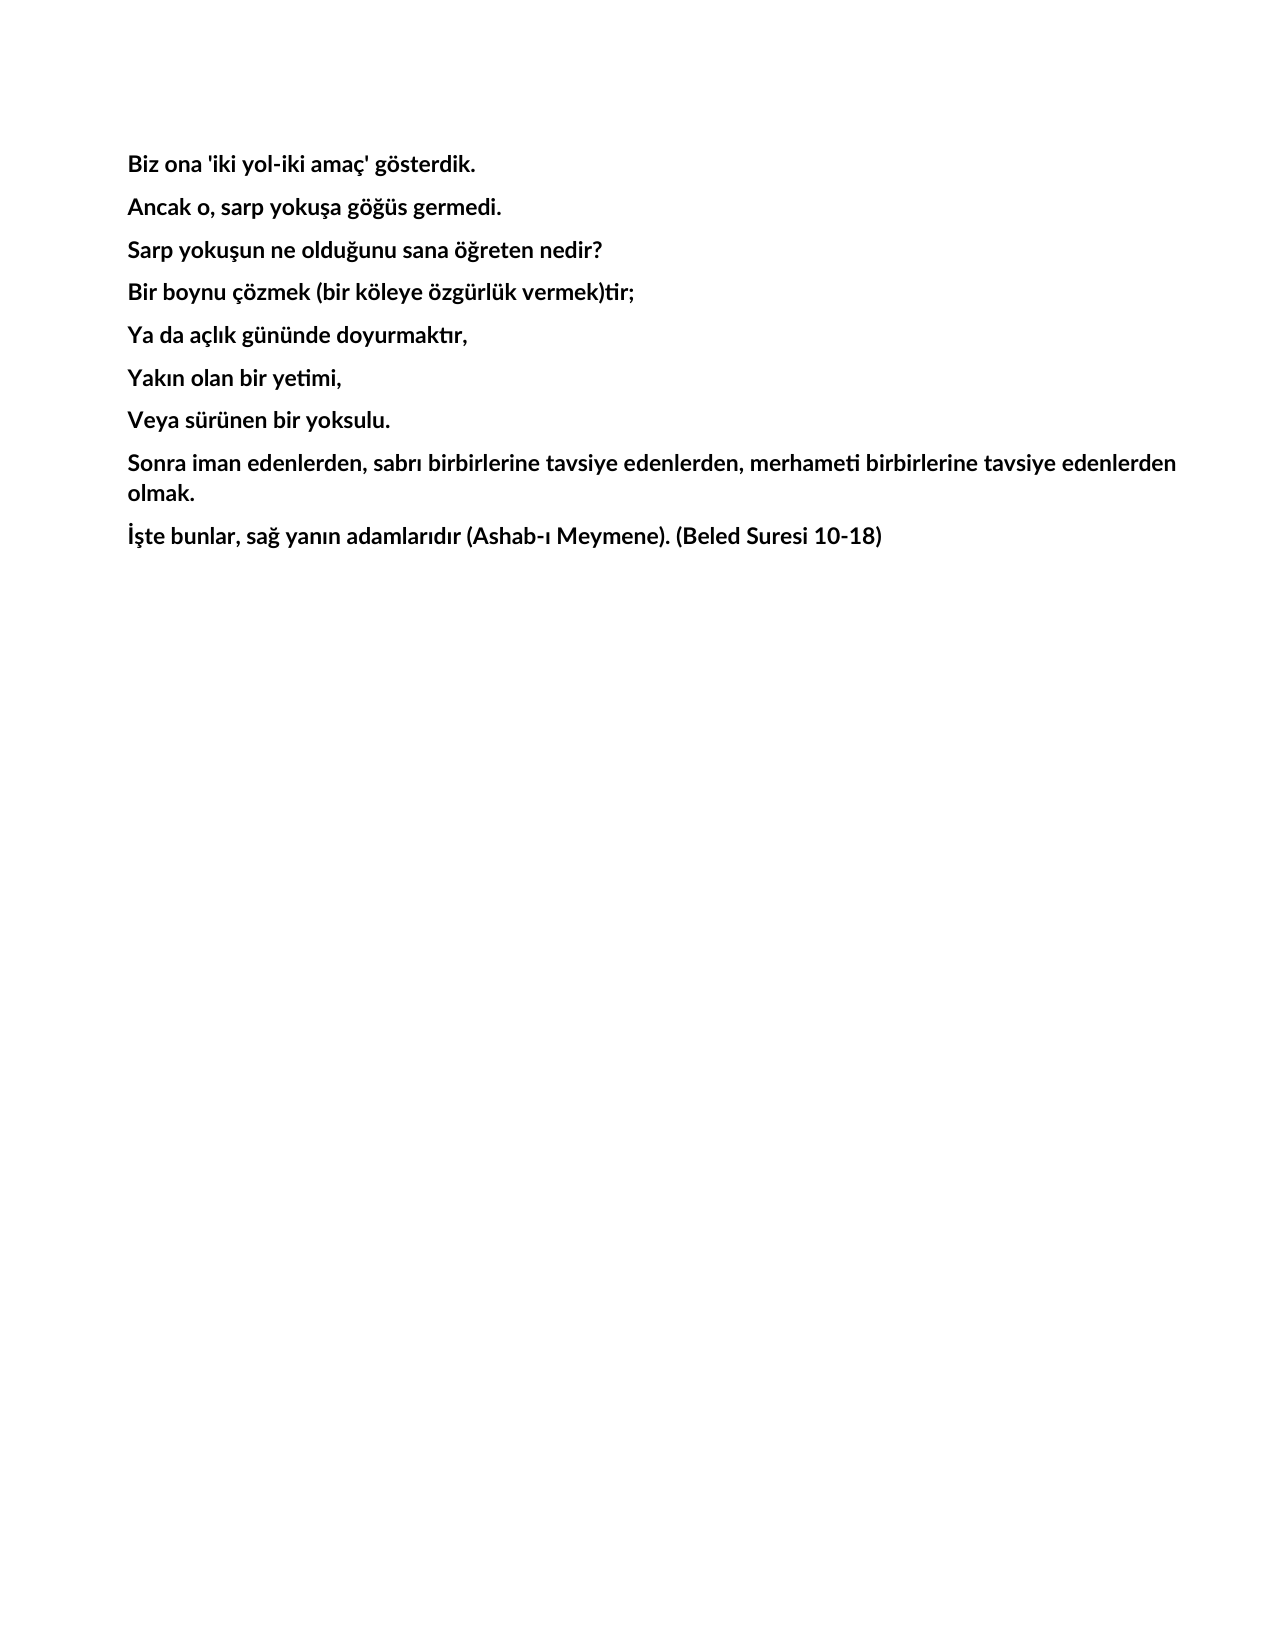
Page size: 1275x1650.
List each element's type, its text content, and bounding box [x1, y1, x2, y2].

text Yakın olan bir yetimi, [127, 363, 1177, 391]
text Bir boynu çözmek (bir köleye özgürlük vermek)tir; [127, 278, 1177, 306]
text Biz ona 'iki yol-iki amaç' gösterdik. [127, 150, 1177, 177]
text Ya da açlık gününde doyurmaktır, [127, 321, 1177, 348]
text Sonra iman edenlerden, sabrı birbirlerine tavsiye edenlerden, merhameti birbirlerine tavsiye edenlerden olmak. [127, 449, 1177, 507]
text Sarp yokuşun ne olduğunu sana öğreten nedir? [127, 235, 1177, 263]
text Ancak o, sarp yokuşa göğüs germedi. [127, 193, 1177, 220]
text Veya sürünen bir yoksulu. [127, 406, 1177, 434]
text İşte bunlar, sağ yanın adamlarıdır (Ashab-ı Meymene). (Beled Suresi 10-18) [127, 522, 1177, 549]
